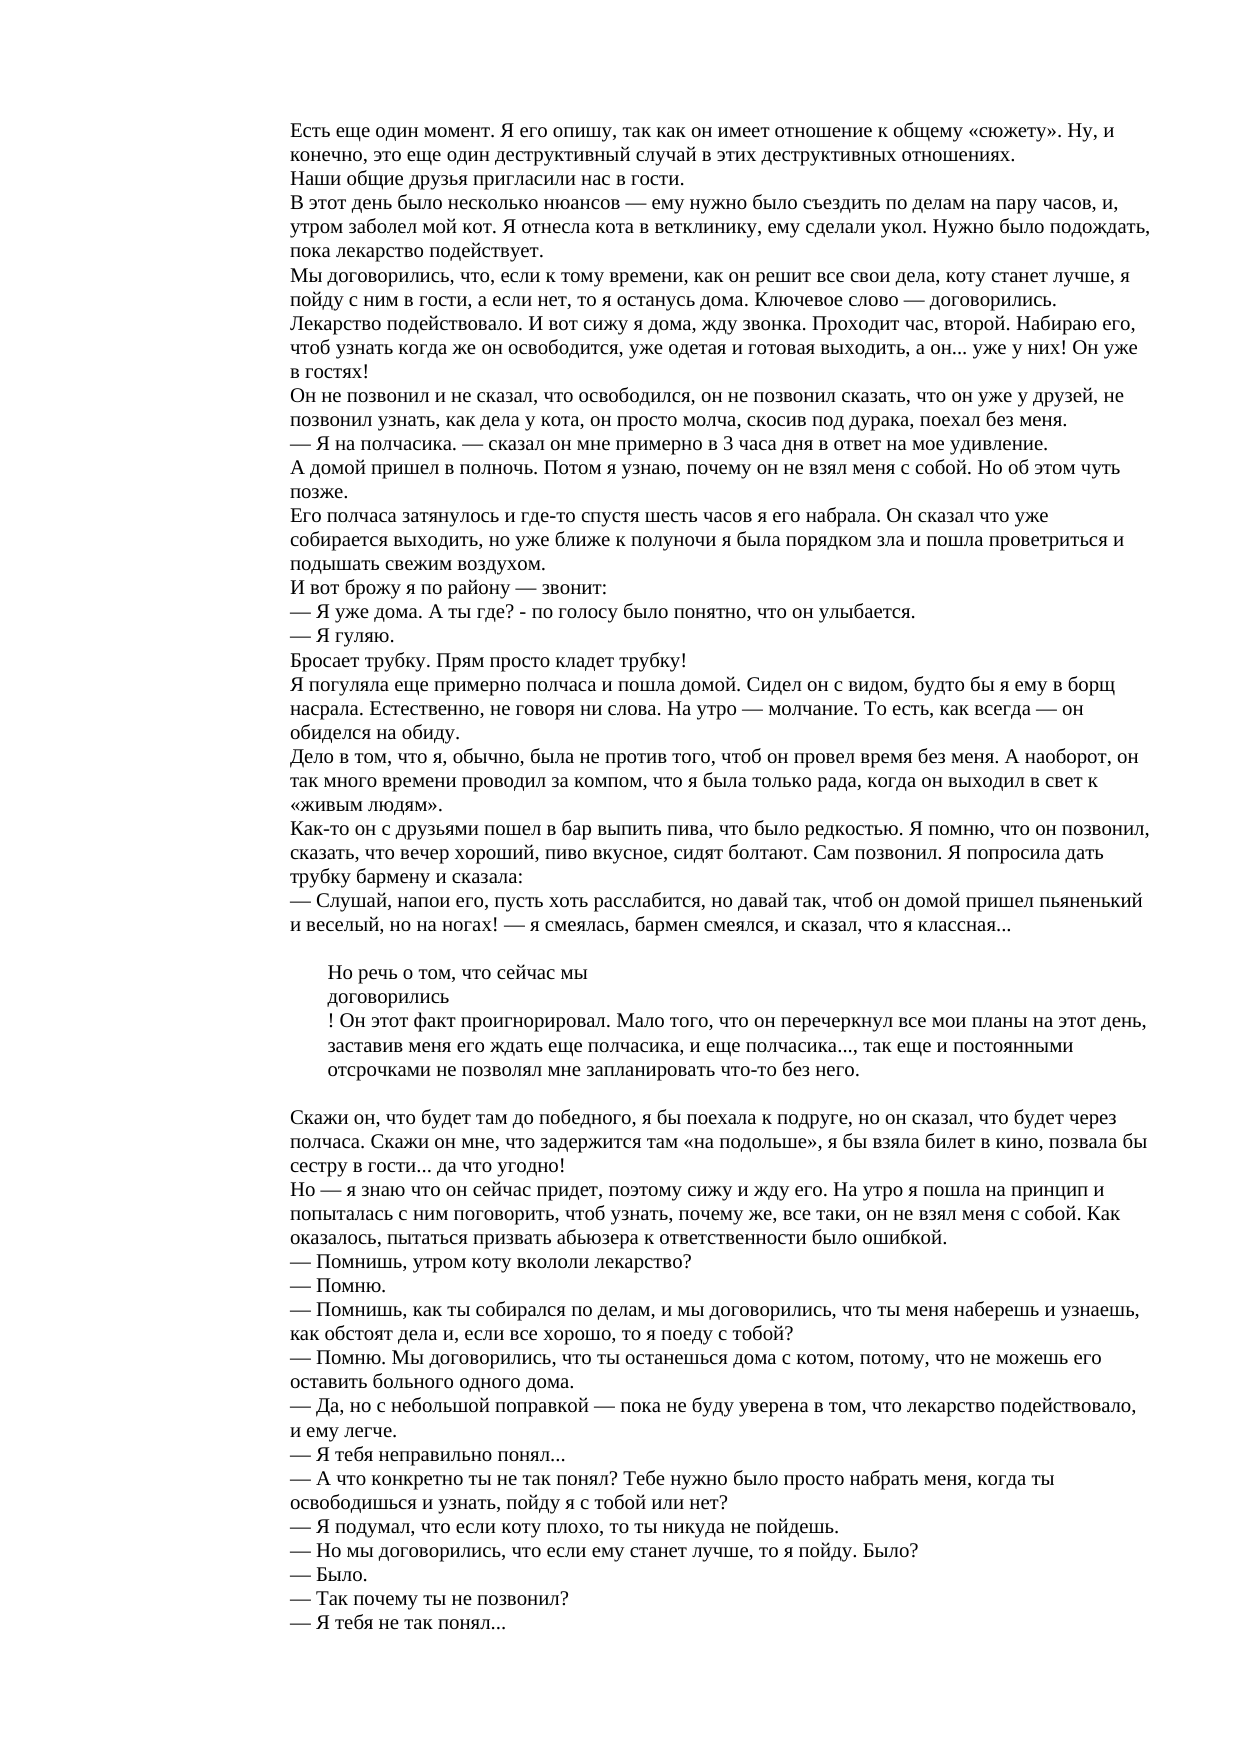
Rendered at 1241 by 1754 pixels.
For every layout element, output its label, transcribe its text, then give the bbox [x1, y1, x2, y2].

text — Я тебя не так понял... [290, 1610, 1152, 1634]
text — Помнишь, как ты собирался по делам, и мы договорились, что ты меня наберешь и узнаешь, как обстоят дела и, если все хорошо, то я поеду с тобой? [290, 1297, 1152, 1345]
text Дело в том, что я, обычно, была не против того, чтоб он провел время без меня. А наоборот, он так много времени проводил за компом, что я была только рада, когда он выходил в свет к «живым людям». [290, 744, 1152, 816]
text ! Он этот факт проигнорировал. Мало того, что он перечеркнул все мои планы на этот день, заставив меня его ждать еще полчасика, и еще полчасика..., так еще и постоянными отсрочками не позволял мне запланировать что-то без него. [327, 1008, 1152, 1081]
text — Я подумал, что если коту плохо, то ты никуда не пойдешь. [290, 1514, 1152, 1538]
text — Я на полчасика. — сказал он мне примерно в 3 часа дня в ответ на мое удивление. [290, 431, 1152, 455]
text Он не позвонил и не сказал, что освободился, он не позвонил сказать, что он уже у друзей, не позвонил узнать, как дела у кота, он просто молча, скосив под дурака, поехал без меня. [290, 383, 1152, 431]
text — Я гуляю. [290, 623, 1152, 647]
text Но — я знаю что он сейчас придет, поэтому сижу и жду его. На утро я пошла на принцип и попыталась с ним поговорить, чтоб узнать, почему же, все таки, он не взял меня с собой. Как оказалось, пытаться призвать абьюзера к ответственности было ошибкой. [290, 1177, 1152, 1249]
text — Помню. Мы договорились, что ты останешься дома с котом, потому, что не можешь его оставить больного одного дома. [290, 1345, 1152, 1393]
text — Так почему ты не позвонил? [290, 1586, 1152, 1610]
text А домой пришел в полночь. Потом я узнаю, почему он не взял меня с собой. Но об этом чуть позже. [290, 455, 1152, 503]
text Я погуляла еще примерно полчаса и пошла домой. Сидел он с видом, будто бы я ему в борщ насрала. Естественно, не говоря ни слова. На утро — молчание. То есть, как всегда — он обиделся на обиду. [290, 672, 1152, 744]
text Бросает трубку. Прям просто кладет трубку! [290, 647, 1152, 672]
text Скажи он, что будет там до победного, я бы поехала к подруге, но он сказал, что будет через полчаса. Скажи он мне, что задержится там «на подольше», я бы взяла билет в кино, позвала бы сестру в гости... да что угодно! [290, 1105, 1152, 1177]
text — А что конкретно ты не так понял? Тебе нужно было просто набрать меня, когда ты освободишься и узнать, пойду я с тобой или нет? [290, 1466, 1152, 1514]
text Как-то он с друзьями пошел в бар выпить пива, что было редкостью. Я помню, что он позвонил, сказать, что вечер хороший, пиво вкусное, сидят болтают. Сам позвонил. Я попросила дать трубку бармену и сказала: [290, 816, 1152, 888]
text — Я уже дома. А ты где? - по голосу было понятно, что он улыбается. [290, 599, 1152, 623]
text — Я тебя неправильно понял... [290, 1442, 1152, 1466]
text Его полчаса затянулось и где-то спустя шесть часов я его набрала. Он сказал что уже собирается выходить, но уже ближе к полуночи я была порядком зла и пошла проветриться и подышать свежим воздухом. [290, 503, 1152, 575]
text — Помню. [290, 1273, 1152, 1297]
text Мы договорились, что, если к тому времени, как он решит все свои дела, коту станет лучше, я пойду с ним в гости, а если нет, то я останусь дома. Ключевое слово — договорились. [290, 262, 1152, 311]
text Лекарство подействовало. И вот сижу я дома, жду звонка. Проходит час, второй. Набираю его, чтоб узнать когда же он освободится, уже одетая и готовая выходить, а он... уже у них! Он уже в гостях! [290, 311, 1152, 383]
text Есть еще один момент. Я его опишу, так как он имеет отношение к общему «сюжету». Ну, и конечно, это еще один деструктивный случай в этих деструктивных отношениях. [290, 118, 1152, 166]
text — Слушай, напои его, пусть хоть расслабится, но давай так, чтоб он домой пришел пьяненький и веселый, но на ногах! — я смеялась, бармен смеялся, и сказал, что я классная... [290, 888, 1152, 936]
text — Да, но с небольшой поправкой — пока не буду уверена в том, что лекарство подействовало, и ему легче. [290, 1393, 1152, 1442]
text В этот день было несколько нюансов — ему нужно было съездить по делам на пару часов, и, утром заболел мой кот. Я отнесла кота в ветклинику, ему сделали укол. Нужно было подождать, пока лекарство подействует. [290, 190, 1152, 262]
text — Было. [290, 1562, 1152, 1586]
text Но речь о том, что сейчас мы [327, 960, 1152, 984]
text — Помнишь, утром коту вкололи лекарство? [290, 1249, 1152, 1273]
text договорились [327, 984, 1152, 1008]
text — Но мы договорились, что если ему станет лучше, то я пойду. Было? [290, 1538, 1152, 1562]
text Наши общие друзья пригласили нас в гости. [290, 166, 1152, 190]
text И вот брожу я по району — звонит: [290, 575, 1152, 599]
